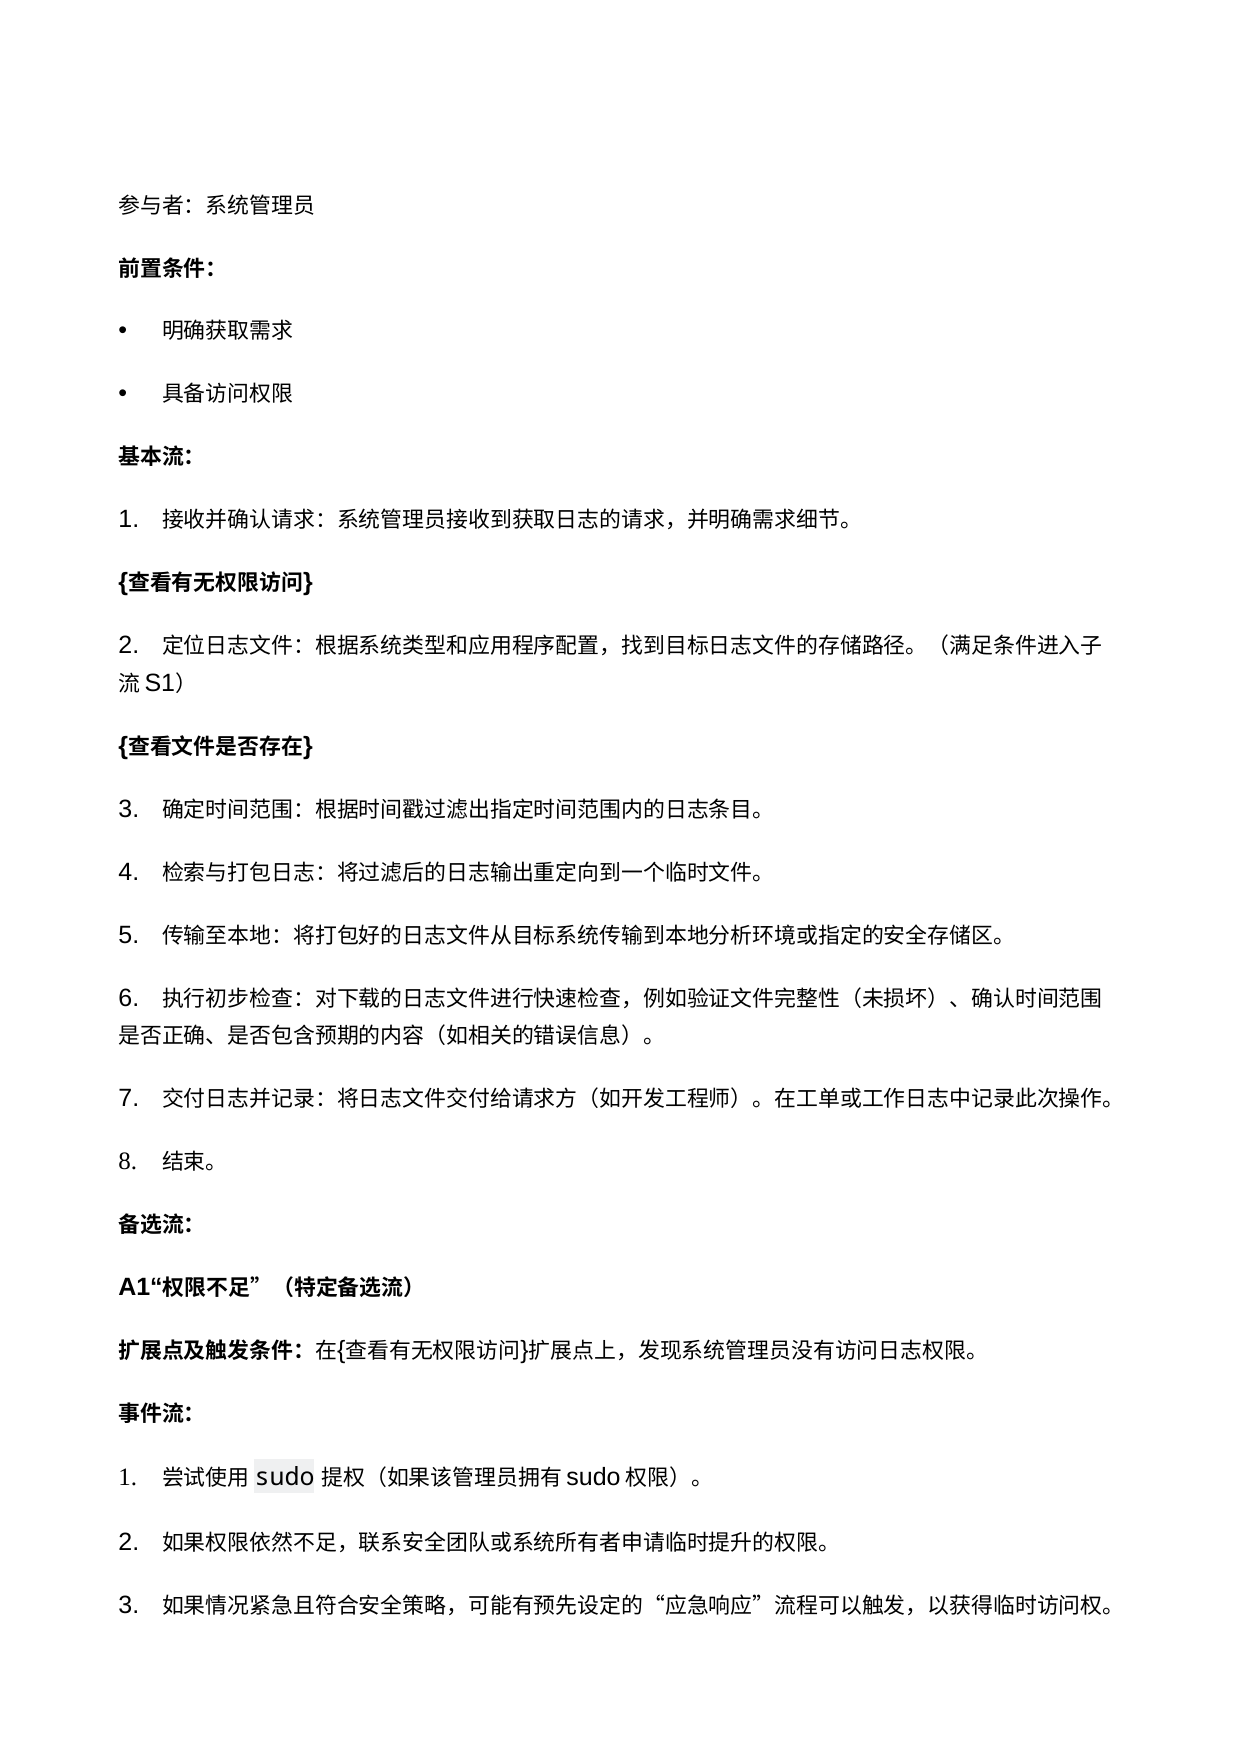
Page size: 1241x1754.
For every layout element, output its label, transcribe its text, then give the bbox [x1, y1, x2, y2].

list 检索与打包日志：将过滤后的日志输出重定向到一个临时文件。 [118, 855, 1122, 886]
text 备选流： [118, 1207, 1122, 1239]
list 传输至本地：将打包好的日志文件从目标系统传输到本地分析环境或指定的安全存储区。 [118, 918, 1122, 949]
text 参与者：系统管理员 [118, 188, 1122, 219]
text 前置条件： [118, 251, 1122, 282]
text 扩展点及触发条件：在{查看有无权限访问}扩展点上，发现系统管理员没有访问日志权限。 [118, 1333, 1122, 1365]
list 尝试使用 sudo 提权（如果该管理员拥有sudo权限）。 [118, 1459, 1122, 1493]
list 确定时间范围：根据时间戳过滤出指定时间范围内的日志条目。 [118, 792, 1122, 823]
text 事件流： [118, 1396, 1122, 1428]
list 如果情况紧急且符合安全策略，可能有预先设定的“应急响应”流程可以触发，以获得临时访问权。 [118, 1588, 1122, 1619]
list 接收并确认请求：系统管理员接收到获取日志的请求，并明确需求细节。 [118, 502, 1122, 534]
list 交付日志并记录：将日志文件交付给请求方（如开发工程师）。在工单或工作日志中记录此次操作。 [118, 1081, 1122, 1113]
list 结束。 [118, 1144, 1122, 1176]
list 执行初步检查：对下载的日志文件进行快速检查，例如验证文件完整性（未损坏）、确认时间范围是否正确、是否包含预期的内容（如相关的错误信息）。 [118, 981, 1122, 1050]
text {查看文件是否存在} [118, 729, 1122, 761]
text 基本流： [118, 439, 1122, 471]
list 定位日志文件：根据系统类型和应用程序配置，找到目标日志文件的存储路径。（满足条件进入子流S1） [118, 628, 1122, 698]
list 明确获取需求 [118, 313, 1122, 345]
text {查看有无权限访问} [118, 565, 1122, 597]
text A1“权限不足”（特定备选流） [118, 1270, 1122, 1302]
list 具备访问权限 [118, 376, 1122, 408]
list 如果权限依然不足，联系安全团队或系统所有者申请临时提升的权限。 [118, 1525, 1122, 1556]
